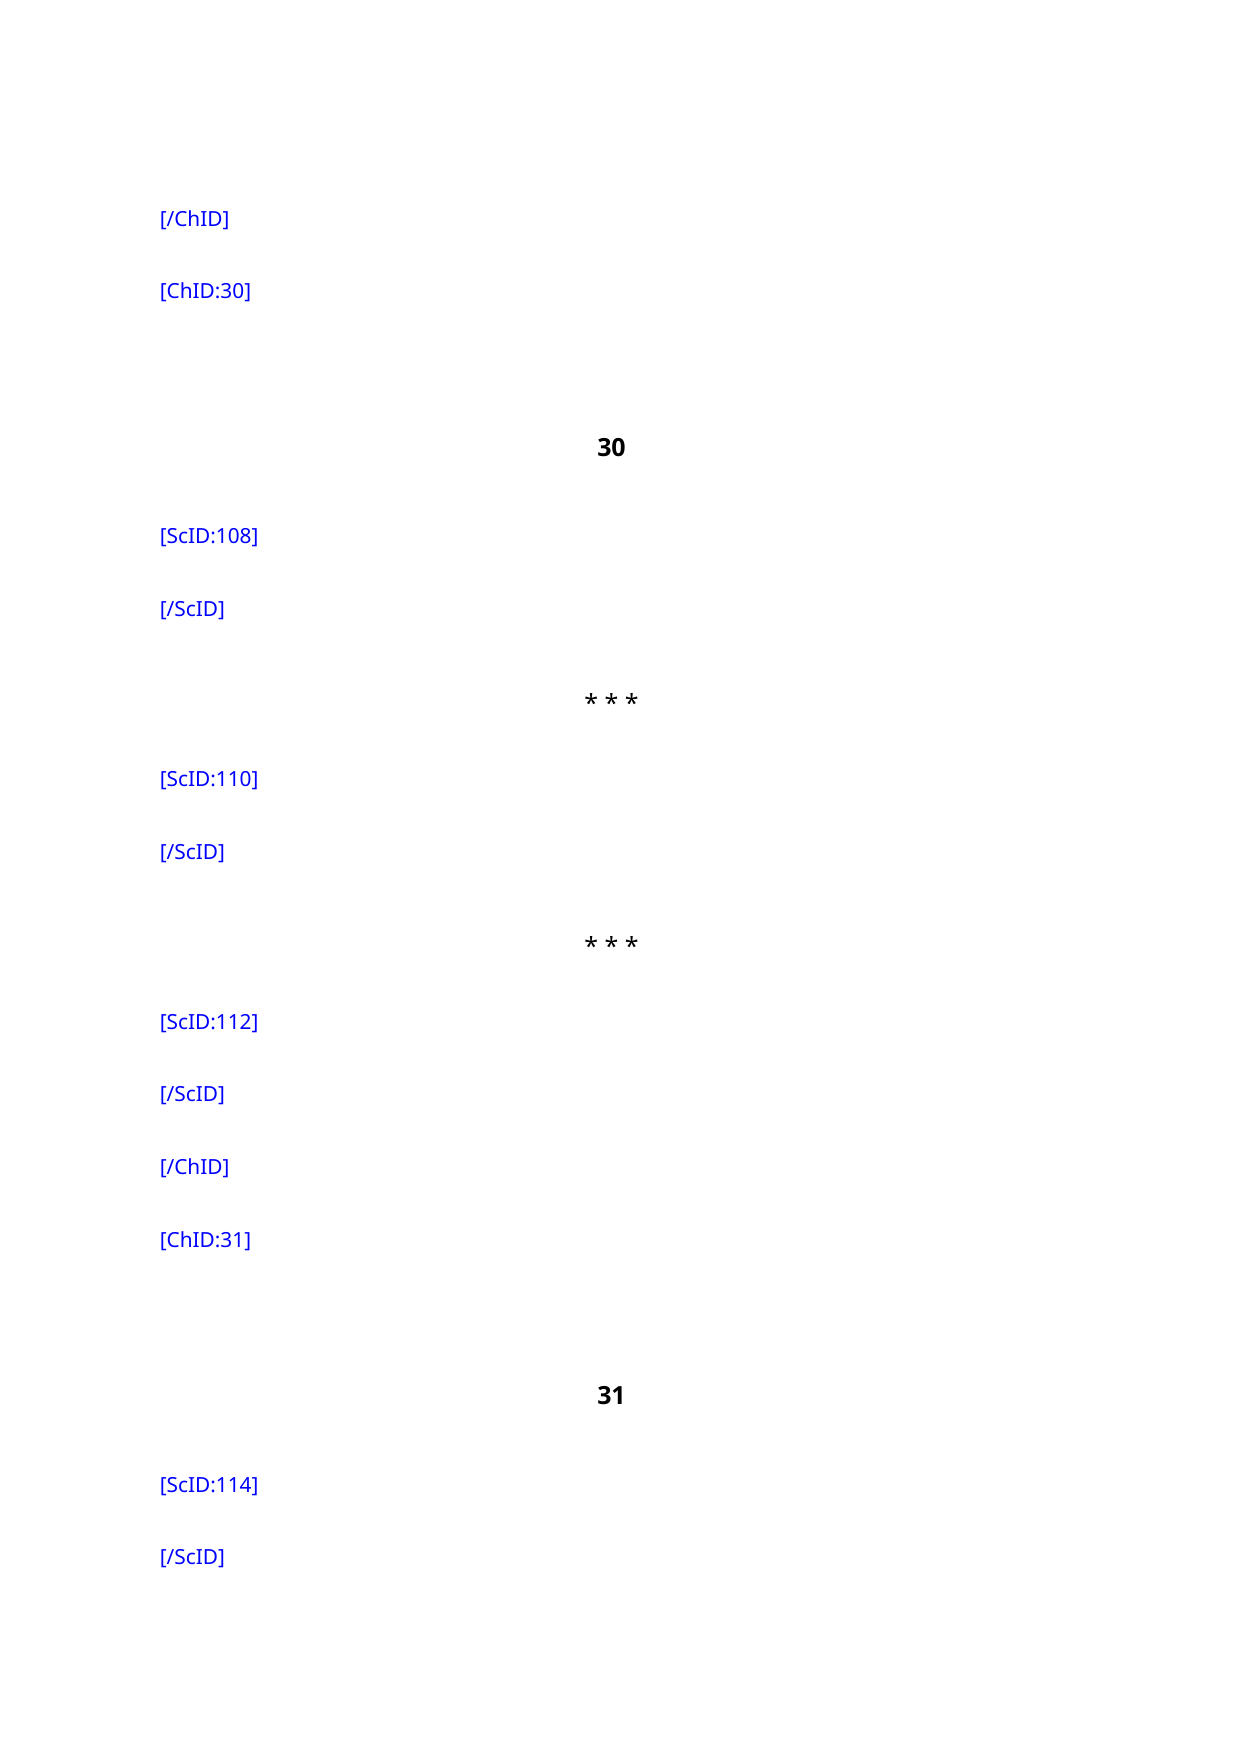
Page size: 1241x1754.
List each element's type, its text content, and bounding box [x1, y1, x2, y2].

text [/ScID] [159, 1528, 1063, 1571]
subtitle * * * [159, 920, 1063, 963]
subtitle 31 [159, 1369, 1063, 1412]
subtitle * * * [159, 677, 1063, 720]
text [ScID:110] [159, 749, 1063, 793]
text [ScID:108] [159, 507, 1063, 550]
text [/ChID] [159, 1137, 1063, 1181]
text [/ChID] [159, 189, 1063, 232]
text [ScID:112] [159, 992, 1063, 1035]
text [ScID:114] [159, 1455, 1063, 1498]
text [ChID:31] [159, 1210, 1063, 1253]
text [/ScID] [159, 822, 1063, 865]
text [/ScID] [159, 579, 1063, 622]
text [/ScID] [159, 1065, 1063, 1108]
text [ChID:30] [159, 262, 1063, 305]
subtitle 30 [159, 420, 1063, 463]
